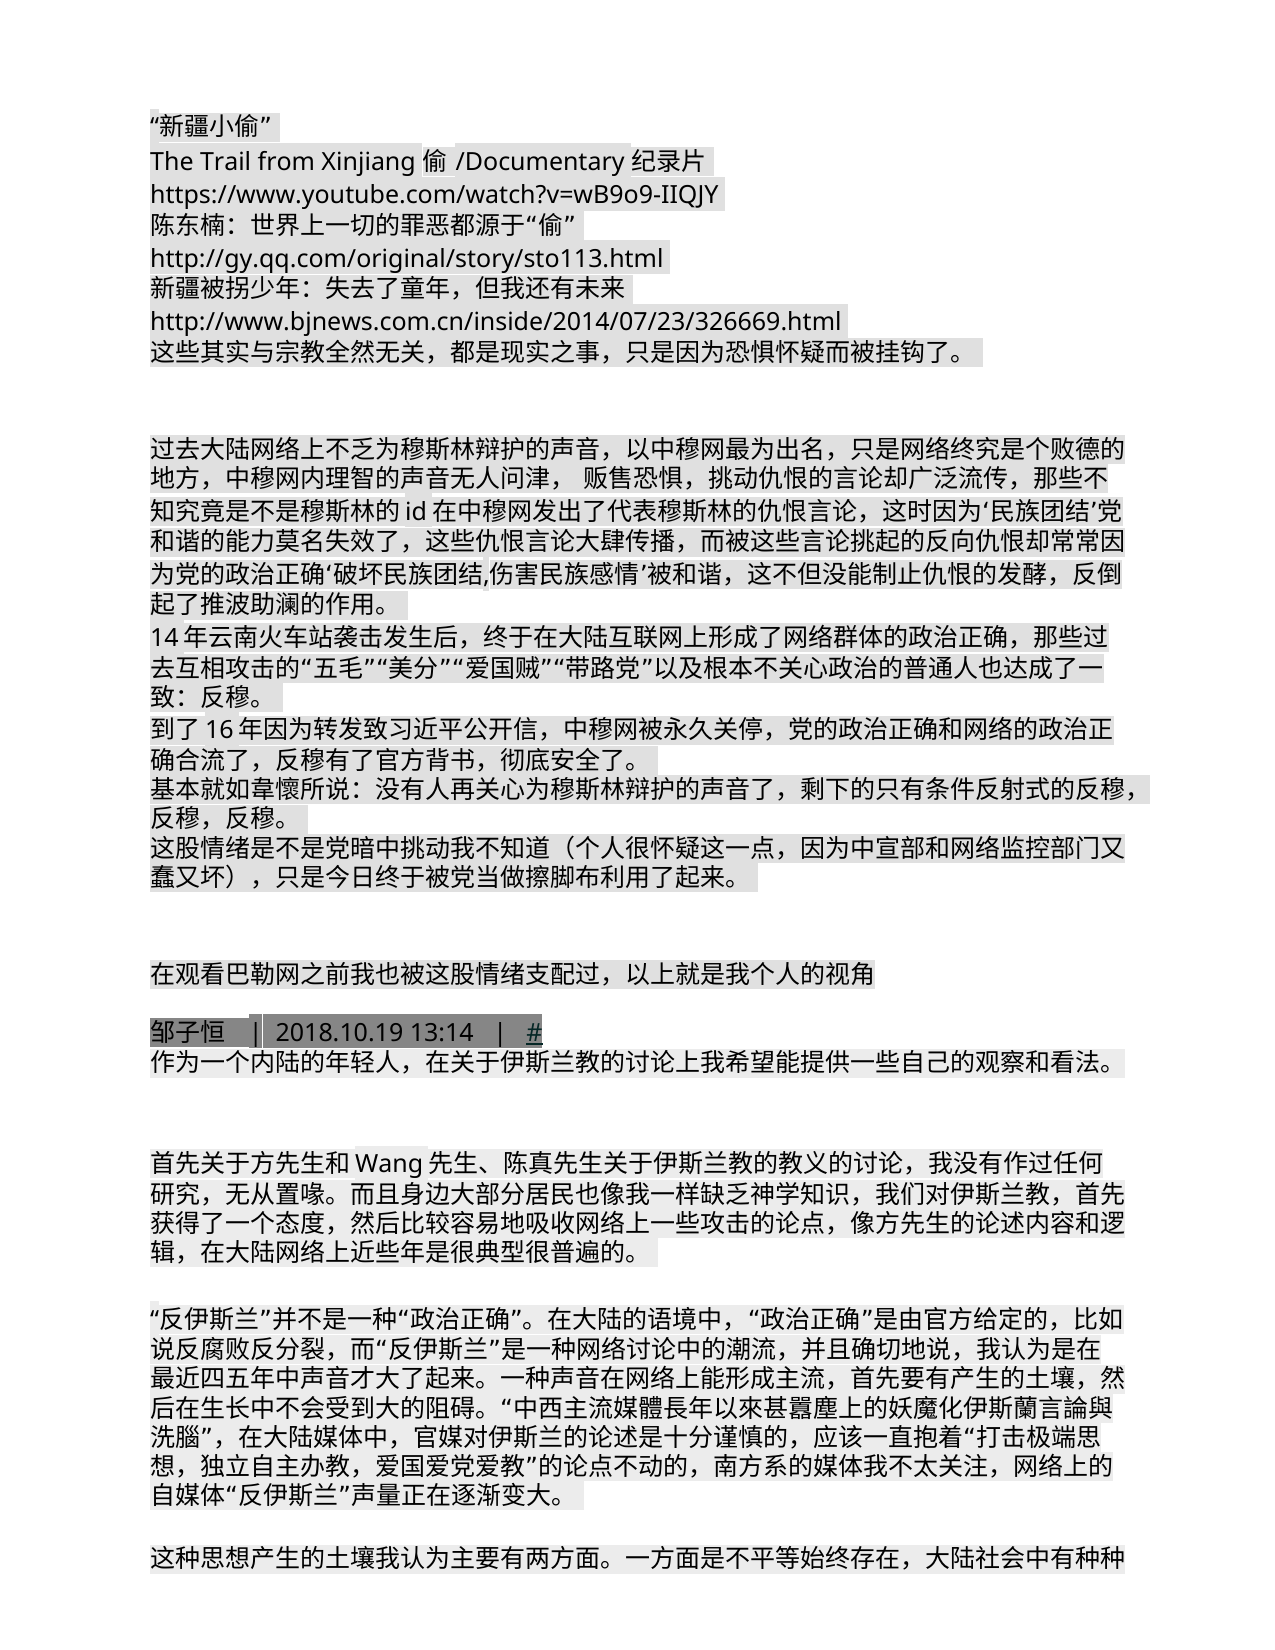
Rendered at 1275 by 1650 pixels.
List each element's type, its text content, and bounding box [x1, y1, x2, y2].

text 大陆网民对穆斯林的憎恨来源于过去也来源于现状的偏见甚至还有对党的移恨，互联网起了主要作用，这些年西方主流媒体对穆斯林的抹黑也功不可没。 我最初上网之时对穆斯林的憎恨就是从印尼排华，75等事件而来。而这些信息在共产党的官方宣传中都是不存在的，至少在我学会上网之前是闻所未闻的。 由此而来的憎恨可以轻易和多年宣传教育下的反日情绪无缝对接，只是后来发现这些信息也是真真假假虚虚实实，有很多记忆中的排华血腥照片，根本是移花接木。这就引起警惕了，除了共产党还有别人在塑造情绪，操控人心。 【揭秘网络虚假信息】印尼1998年排华的照片造假引发的联想【胆小慎入】 http://blog.sina.com.cn/s/blog_c10f0ea10101cabw.html 共产党在现实中各种狗屁倒灶的利益冲突间均采取偏袒的态度或者说一律采取单方面‘和谐’态度，而互联网让很多根本不曾亲身经历那些冲突的人产生共情。 两少一宽 https://zh.wikipedia.org/wiki/%E5%85%A9%E5%B0%91%E4%B8%80%E5%AF%AC 这政策在少数民族所在地未必得到执行，但是在非少数民族的各个省份却执行的厉害，其产生的逆向淘汰与偏见歧视让少民自身也深受其害。 为什么上海警察面对化隆拉面帮很无奈 http://club.kdnet.net/dispbbs.asp?boardid=1&;id=11763454 切糕党 https://zh.wikipedia.org/wiki/%E5%88%87%E7%B3%95%E5%85%9A “新疆小偷” The Trail from Xinjiang 偷 /Documentary 纪录片 https://www.youtube.com/watch?v=wB9o9-IIQJY 陈东楠：世界上一切的罪恶都源于“偷” http://gy.qq.com/original/story/sto113.html 新疆被拐少年：失去了童年，但我还有未来 http://www.bjnews.com.cn/inside/2014/07/23/326669.html 这些其实与宗教全然无关，都是现实之事，只是因为恐惧怀疑而被挂钩了。 过去大陆网络上不乏为穆斯林辩护的声音，以中穆网最为出名，只是网络终究是个败德的地方，中穆网内理智的声音无人问津， 贩售恐惧，挑动仇恨的言论却广泛流传，那些不知究竟是不是穆斯林的id在中穆网发出了代表穆斯林的仇恨言论，这时因为‘民族团结’党和谐的能力莫名失效了，这些仇恨言论大肆传播，而被这些言论挑起的反向仇恨却常常因为党的政治正确‘破坏民族团结,伤害民族感情’被和谐，这不但没能制止仇恨的发酵，反倒起了推波助澜的作用。 14年云南火车站袭击发生后，终于在大陆互联网上形成了网络群体的政治正确，那些过去互相攻击的“五毛”“美分”“爱国贼”“带路党”以及根本不关心政治的普通人也达成了一致：反穆。 到了16年因为转发致习近平公开信，中穆网被永久关停，党的政治正确和网络的政治正确合流了，反穆有了官方背书，彻底安全了。 基本就如韋懷所说：没有人再关心为穆斯林辩护的声音了，剩下的只有条件反射式的反穆，反穆，反穆。 这股情绪是不是党暗中挑动我不知道（个人很怀疑这一点，因为中宣部和网络监控部门又蠢又坏），只是今日终于被党当做擦脚布利用了起来。 在观看巴勒网之前我也被这股情绪支配过，以上就是我个人的视角 [150, 75, 1125, 989]
text 作为一个内陆的年轻人，在关于伊斯兰教的讨论上我希望能提供一些自己的观察和看法。 首先关于方先生和Wang先生、陈真先生关于伊斯兰教的教义的讨论，我没有作过任何研究，无从置喙。而且身边大部分居民也像我一样缺乏神学知识，我们对伊斯兰教，首先获得了一个态度，然后比较容易地吸收网络上一些攻击的论点，像方先生的论述内容和逻辑，在大陆网络上近些年是很典型很普遍的。 “反伊斯兰”并不是一种“政治正确”。在大陆的语境中，“政治正确”是由官方给定的，比如说反腐败反分裂，而“反伊斯兰”是一种网络讨论中的潮流，并且确切地说，我认为是在最近四五年中声音才大了起来。一种声音在网络上能形成主流，首先要有产生的土壤，然后在生长中不会受到大的阻碍。“中西主流媒體長年以來甚囂塵上的妖魔化伊斯蘭言論與洗腦”，在大陆媒体中，官媒对伊斯兰的论述是十分谨慎的，应该一直抱着“打击极端思想，独立自主办教，爱国爱党爱教”的论点不动的，南方系的媒体我不太关注，网络上的自媒体“反伊斯兰”声量正在逐渐变大。 这种思想产生的土壤我认为主要有两方面。一方面是不平等始终存在，大陆社会中有种种 [150, 1048, 1125, 1574]
text 邹子恒 | 2018.10.19 13:14 | # [150, 1014, 1125, 1048]
